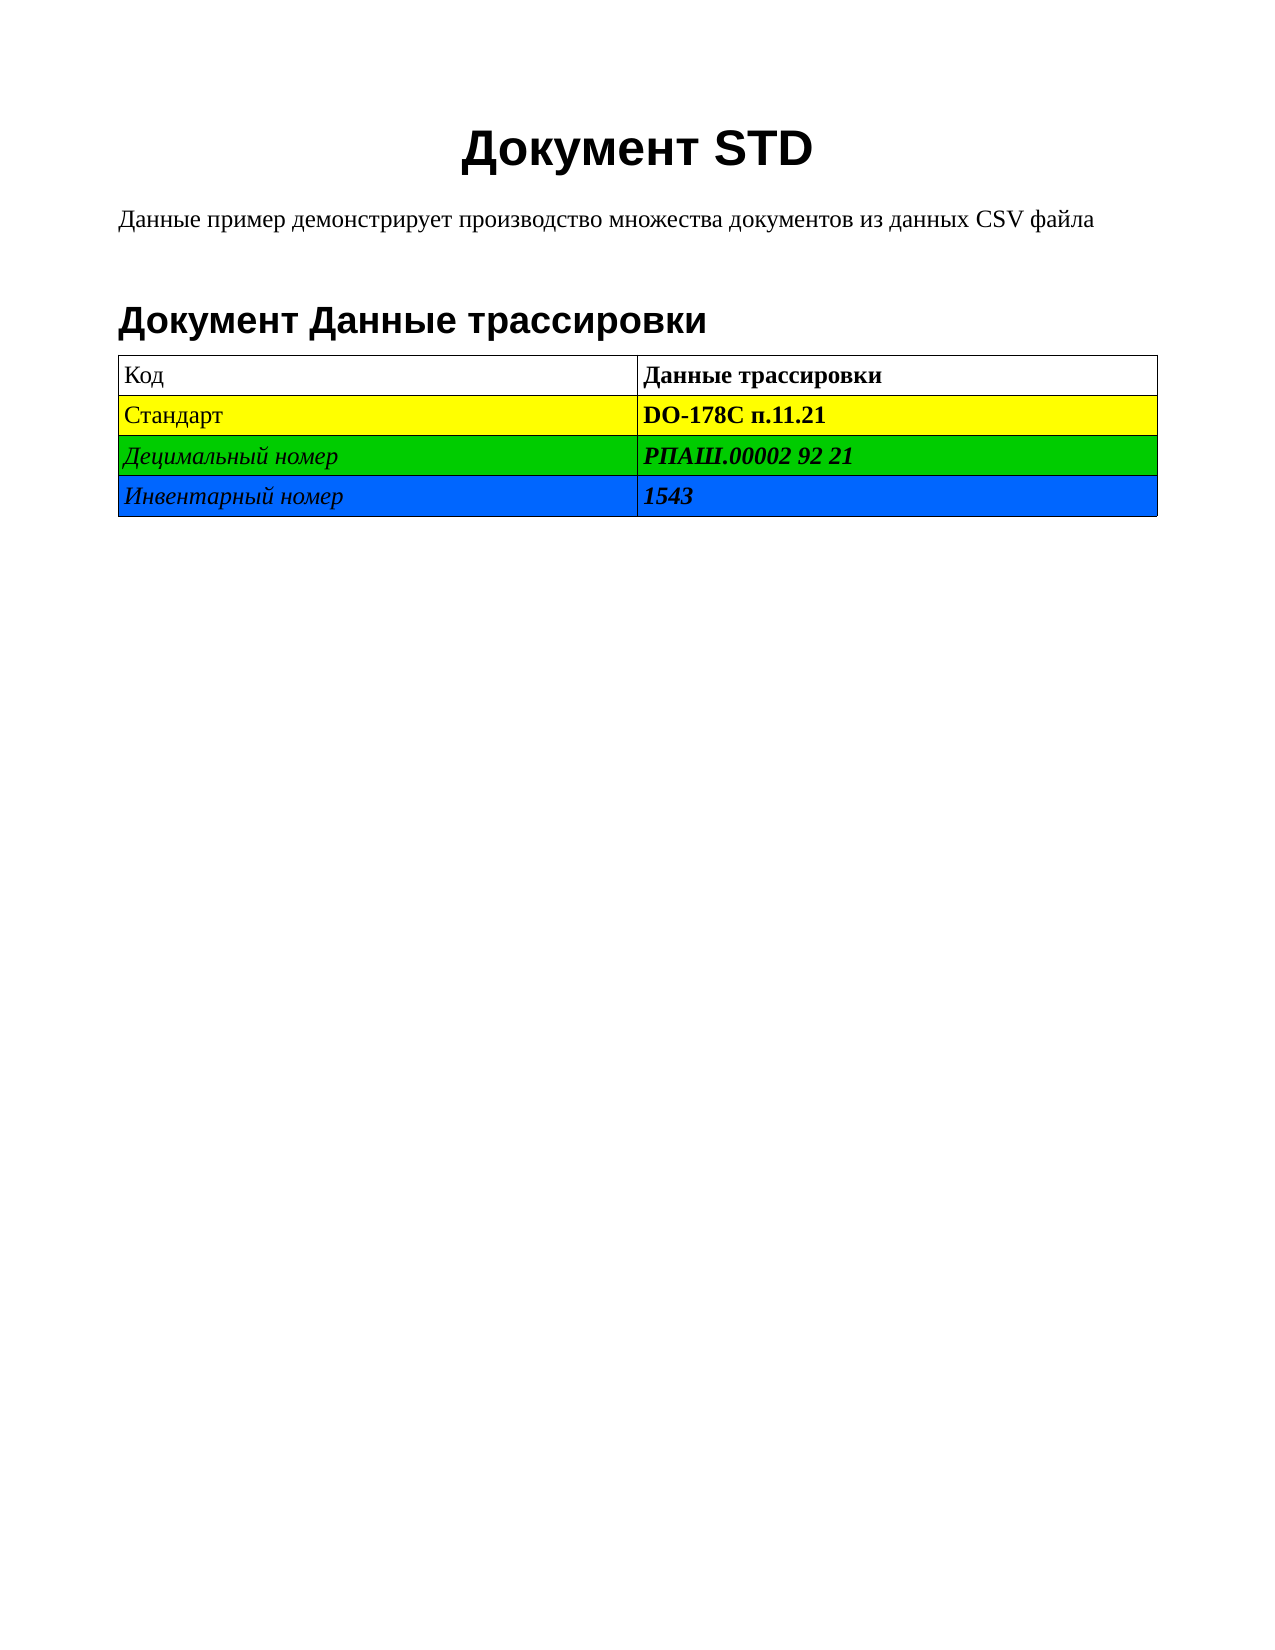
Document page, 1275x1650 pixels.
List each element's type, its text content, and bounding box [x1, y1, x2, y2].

table_cell 1543 [638, 476, 1157, 516]
table_cell РПАШ.00002 92 21 [638, 436, 1157, 475]
table_cell Инвентарный номер [119, 476, 637, 516]
subtitle Документ Данные трассировки [118, 298, 1157, 342]
table_cell Стандарт [119, 396, 637, 435]
table_cell DO-178C п.11.21 [638, 396, 1157, 435]
table_header Данные трассировки [638, 356, 1157, 395]
table_header Код [119, 356, 637, 395]
subtitle Документ STD [118, 118, 1157, 176]
text Данные пример демонстрирует производство множества документов из данных CSV файла [118, 204, 1157, 233]
table_cell Децимальный номер [119, 436, 637, 475]
